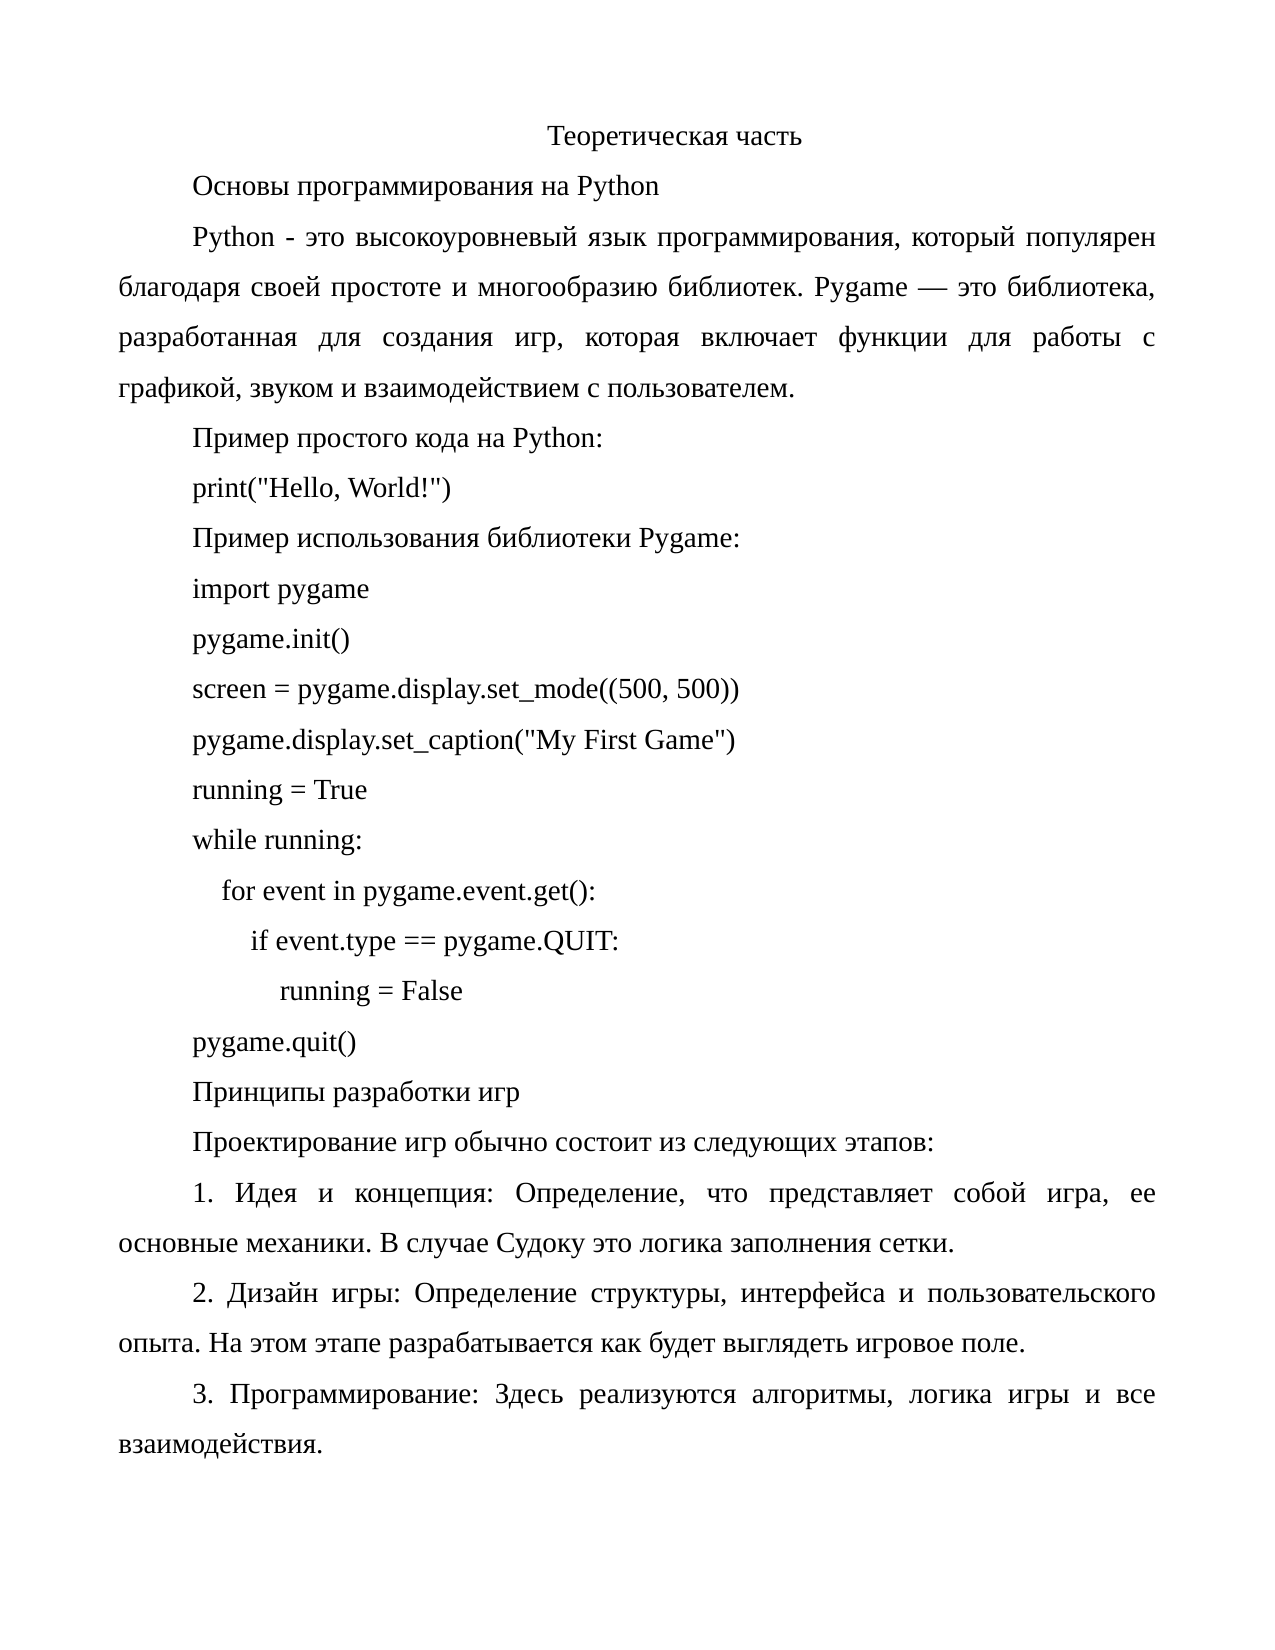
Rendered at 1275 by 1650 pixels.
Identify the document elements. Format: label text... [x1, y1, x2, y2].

text running = True [118, 772, 1157, 806]
text screen = pygame.display.set_mode((500, 500)) [118, 672, 1157, 705]
subtitle Теоретическая часть [118, 118, 1157, 152]
text import pygame [118, 571, 1157, 604]
text pygame.init() [118, 621, 1157, 655]
text Проектирование игр обычно состоит из следующих этапов: [118, 1124, 1157, 1158]
text Python - это высокоуровневый язык программирования, который популярен благодаря своей простоте и многообразию библиотек. Pygame — это библиотека, разработанная для создания игр, которая включает функции для работы с графикой, звуком и взаимодействием с пользователем. [118, 219, 1157, 403]
text Пример простого кода на Python: [118, 420, 1157, 453]
text while running: [118, 822, 1157, 856]
text pygame.display.set_caption("My First Game") [118, 722, 1157, 755]
text pygame.quit() [118, 1024, 1157, 1057]
text 3. Программирование: Здесь реализуются алгоритмы, логика игры и все взаимодействия. [118, 1376, 1157, 1460]
text 1. Идея и концепция: Определение, что представляет собой игра, ее основные механики. В случае Судоку это логика заполнения сетки. [118, 1175, 1157, 1258]
text Принципы разработки игр [118, 1074, 1157, 1108]
text Основы программирования на Python [118, 168, 1157, 202]
text running = False [118, 973, 1157, 1007]
text for event in pygame.event.get(): [118, 873, 1157, 906]
text if event.type == pygame.QUIT: [118, 923, 1157, 957]
text 2. Дизайн игры: Определение структуры, интерфейса и пользовательского опыта. На этом этапе разрабатывается как будет выглядеть игровое поле. [118, 1275, 1157, 1359]
text Пример использования библиотеки Pygame: [118, 521, 1157, 554]
text print("Hello, World!") [118, 470, 1157, 504]
